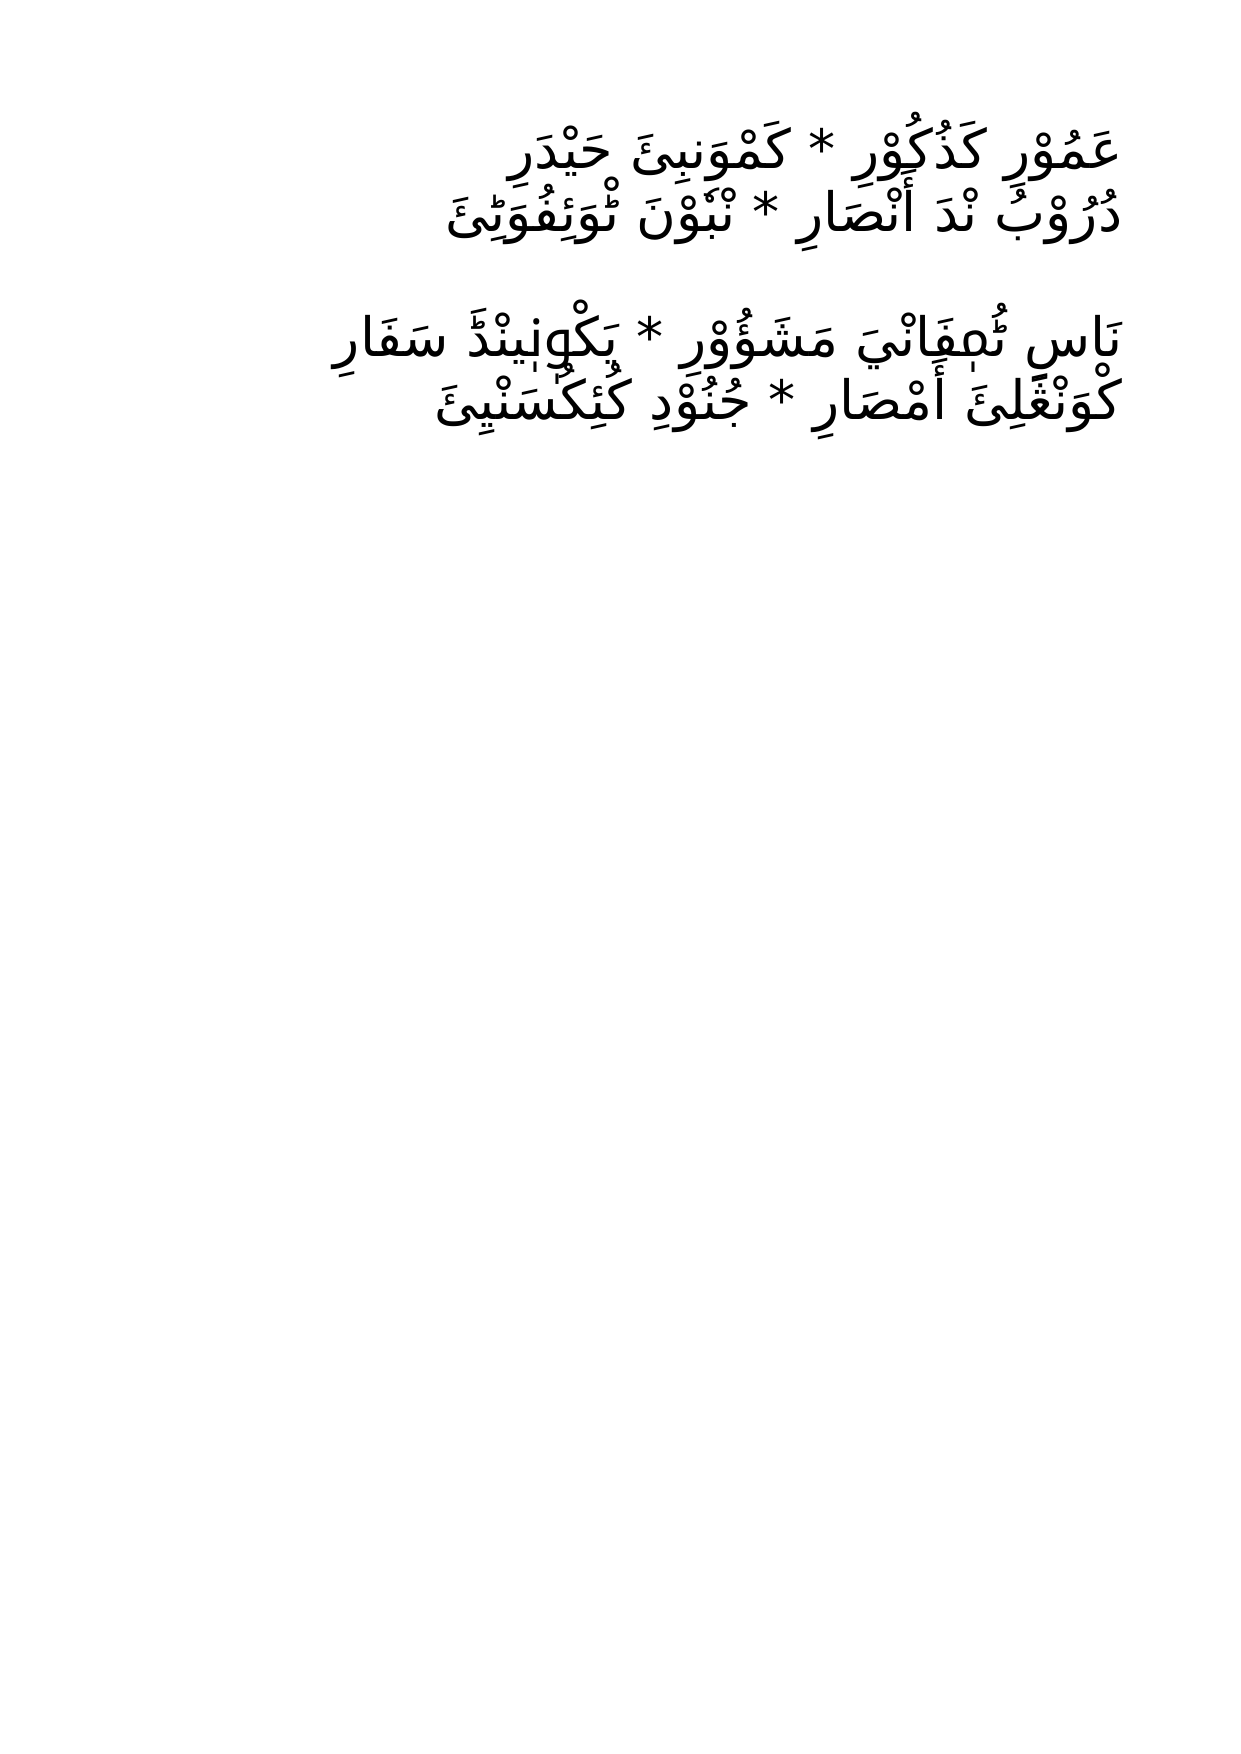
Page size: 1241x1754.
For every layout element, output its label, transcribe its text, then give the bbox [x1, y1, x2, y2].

text عَمُوْرِ كَذُكُوْرِ * كَمْوَنبِئَ حَيْدَرِ [118, 118, 1122, 181]
text دُرُوْبُ نْدَ أَنْصَارِ * نْبٗوْنَ ٹْوَئِفُوَٹِئَ [118, 181, 1122, 244]
text كْوَنْڠَلِئَ أَمْصَارِ * جُنُوْدِ كُئِكُسَنْيِئَ [118, 369, 1122, 432]
text نَاسِ ٹُمٖفَانْيَ مَشَؤُوْرِ * يَكْوٖنٖينْڈَ سَفَارِ [118, 306, 1122, 369]
